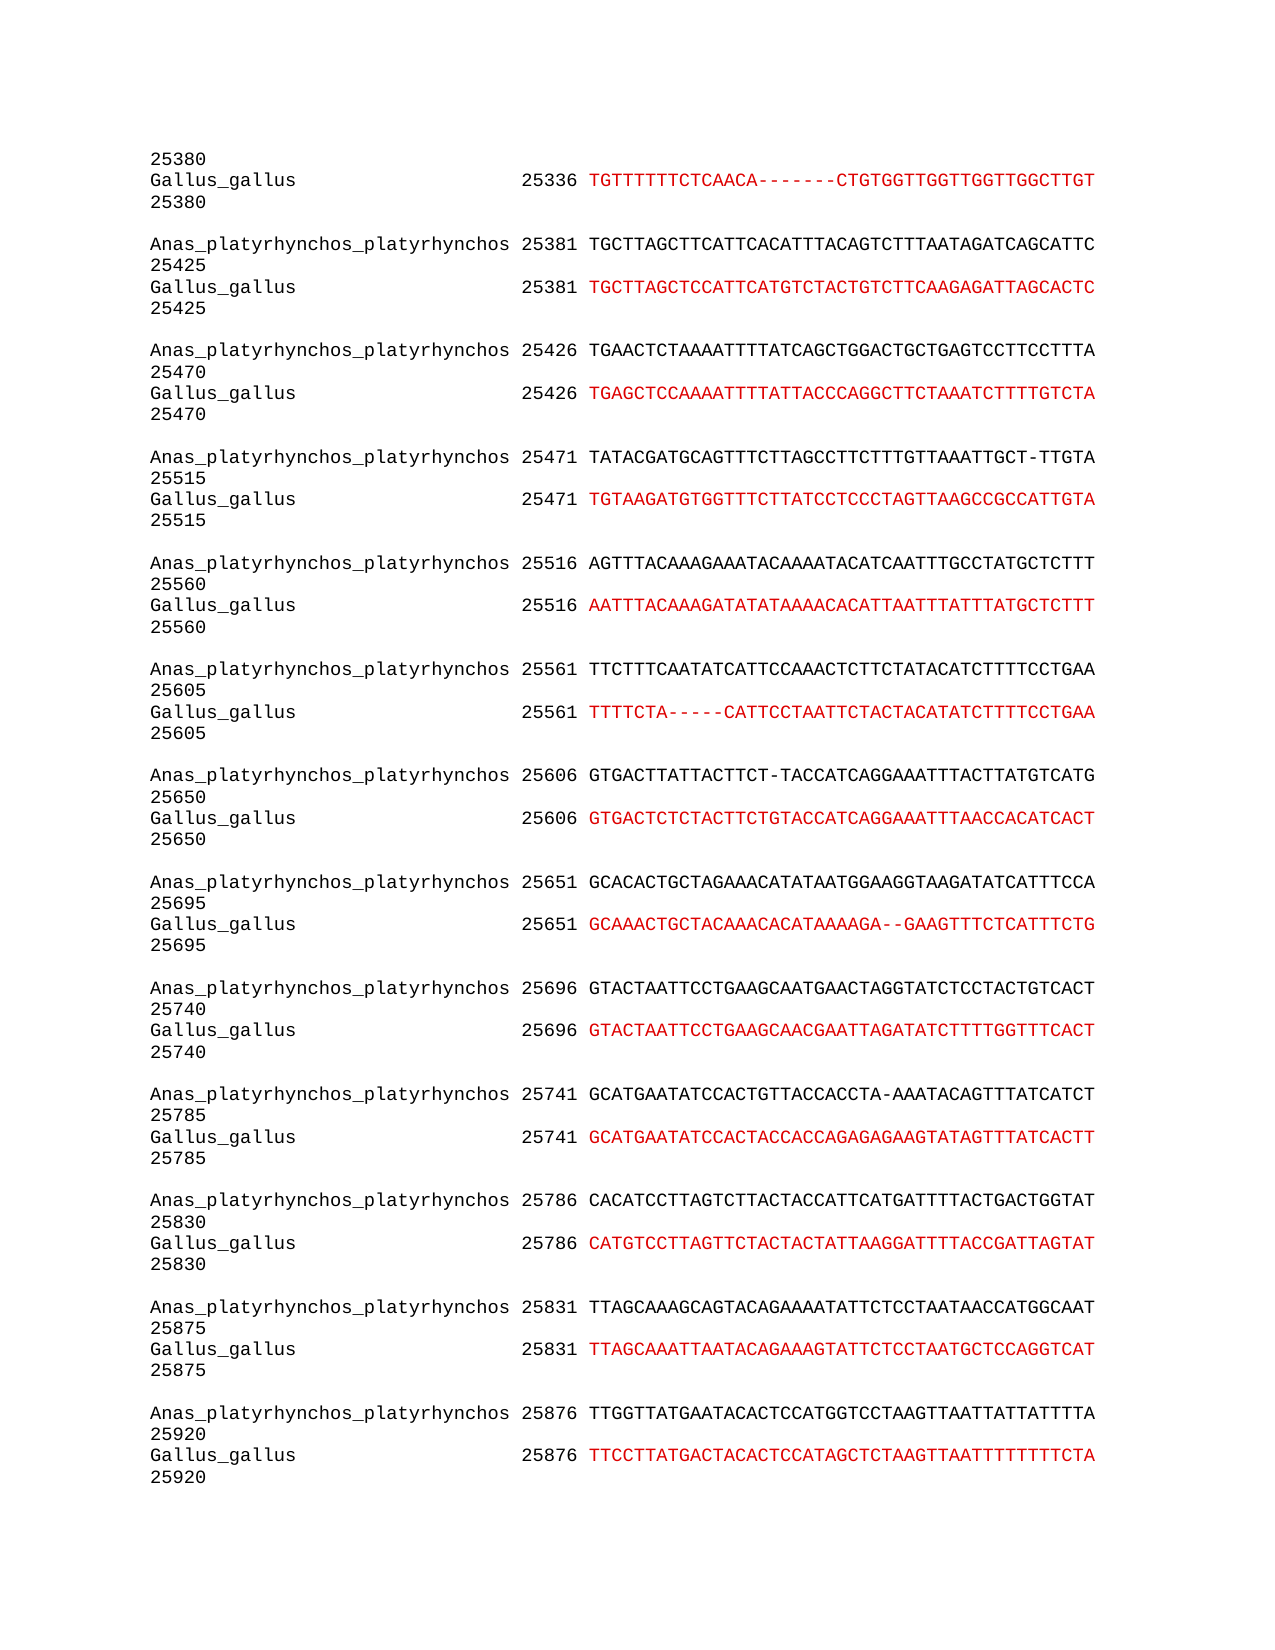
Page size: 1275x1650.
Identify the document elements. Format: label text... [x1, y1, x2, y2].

text Anas_platyrhynchos_platyrhynchos 25741 GCATGAATATCCACTGTTACCACCTA‑AAATACAGTTTATCATCT 25785 [150, 1085, 1125, 1127]
text Anas_platyrhynchos_platyrhynchos 25561 TTCTTTCAATATCATTCCAAACTCTTCTATACATCTTTTCCTGAA 25605 [150, 660, 1125, 702]
text Anas_platyrhynchos_platyrhynchos 25876 TTGGTTATGAATACACTCCATGGTCCTAAGTTAATTATTATTTTA 25920 [150, 1404, 1125, 1446]
text Gallus_gallus 25561 TTTTCTA‑‑‑‑‑CATTCCTAATTCTACTACATATCTTTTCCTGAA 25605 [150, 702, 1125, 745]
text Gallus_gallus 25426 TGAGCTCCAAAATTTTATTACCCAGGCTTCTAAATCTTTTGTCTA 25470 [150, 384, 1125, 426]
text Anas_platyrhynchos_platyrhynchos 25426 TGAACTCTAAAATTTTATCAGCTGGACTGCTGAGTCCTTCCTTTA 25470 [150, 341, 1125, 384]
text 25380 [150, 150, 1125, 171]
text Anas_platyrhynchos_platyrhynchos 25516 AGTTTACAAAGAAATACAAAATACATCAATTTGCCTATGCTCTTT 25560 [150, 554, 1125, 596]
text Anas_platyrhynchos_platyrhynchos 25786 CACATCCTTAGTCTTACTACCATTCATGATTTTACTGACTGGTAT 25830 [150, 1191, 1125, 1234]
text Gallus_gallus 25786 CATGTCCTTAGTTCTACTACTATTAAGGATTTTACCGATTAGTAT 25830 [150, 1234, 1125, 1276]
text Gallus_gallus 25516 AATTTACAAAGATATATAAAACACATTAATTTATTTATGCTCTTT 25560 [150, 596, 1125, 639]
text Gallus_gallus 25471 TGTAAGATGTGGTTTCTTATCCTCCCTAGTTAAGCCGCCATTGTA 25515 [150, 490, 1125, 532]
text Anas_platyrhynchos_platyrhynchos 25381 TGCTTAGCTTCATTCACATTTACAGTCTTTAATAGATCAGCATTC 25425 [150, 235, 1125, 277]
text Anas_platyrhynchos_platyrhynchos 25471 TATACGATGCAGTTTCTTAGCCTTCTTTGTTAAATTGCT‑TTGTA 25515 [150, 447, 1125, 490]
text Anas_platyrhynchos_platyrhynchos 25606 GTGACTTATTACTTCT‑TACCATCAGGAAATTTACTTATGTCATG 25650 [150, 766, 1125, 809]
text Gallus_gallus 25741 GCATGAATATCCACTACCACCAGAGAGAAGTATAGTTTATCACTT 25785 [150, 1127, 1125, 1170]
text Anas_platyrhynchos_platyrhynchos 25696 GTACTAATTCCTGAAGCAATGAACTAGGTATCTCCTACTGTCACT 25740 [150, 979, 1125, 1021]
text Gallus_gallus 25381 TGCTTAGCTCCATTCATGTCTACTGTCTTCAAGAGATTAGCACTC 25425 [150, 277, 1125, 320]
text Gallus_gallus 25876 TTCCTTATGACTACACTCCATAGCTCTAAGTTAATTTTTTTTCTA 25920 [150, 1446, 1125, 1489]
text Gallus_gallus 25651 GCAAACTGCTACAAACACATAAAAGA‑‑GAAGTTTCTCATTTCTG 25695 [150, 915, 1125, 957]
text Anas_platyrhynchos_platyrhynchos 25831 TTAGCAAAGCAGTACAGAAAATATTCTCCTAATAACCATGGCAAT 25875 [150, 1297, 1125, 1340]
text Anas_platyrhynchos_platyrhynchos 25651 GCACACTGCTAGAAACATATAATGGAAGGTAAGATATCATTTCCA 25695 [150, 872, 1125, 915]
text Gallus_gallus 25336 TGTTTTTTCTCAACA‑‑‑‑‑‑‑CTGTGGTTGGTTGGTTGGCTTGT 25380 [150, 171, 1125, 214]
text Gallus_gallus 25696 GTACTAATTCCTGAAGCAACGAATTAGATATCTTTTGGTTTCACT 25740 [150, 1021, 1125, 1064]
text Gallus_gallus 25606 GTGACTCTCTACTTCTGTACCATCAGGAAATTTAACCACATCACT 25650 [150, 809, 1125, 851]
text Gallus_gallus 25831 TTAGCAAATTAATACAGAAAGTATTCTCCTAATGCTCCAGGTCAT 25875 [150, 1340, 1125, 1382]
